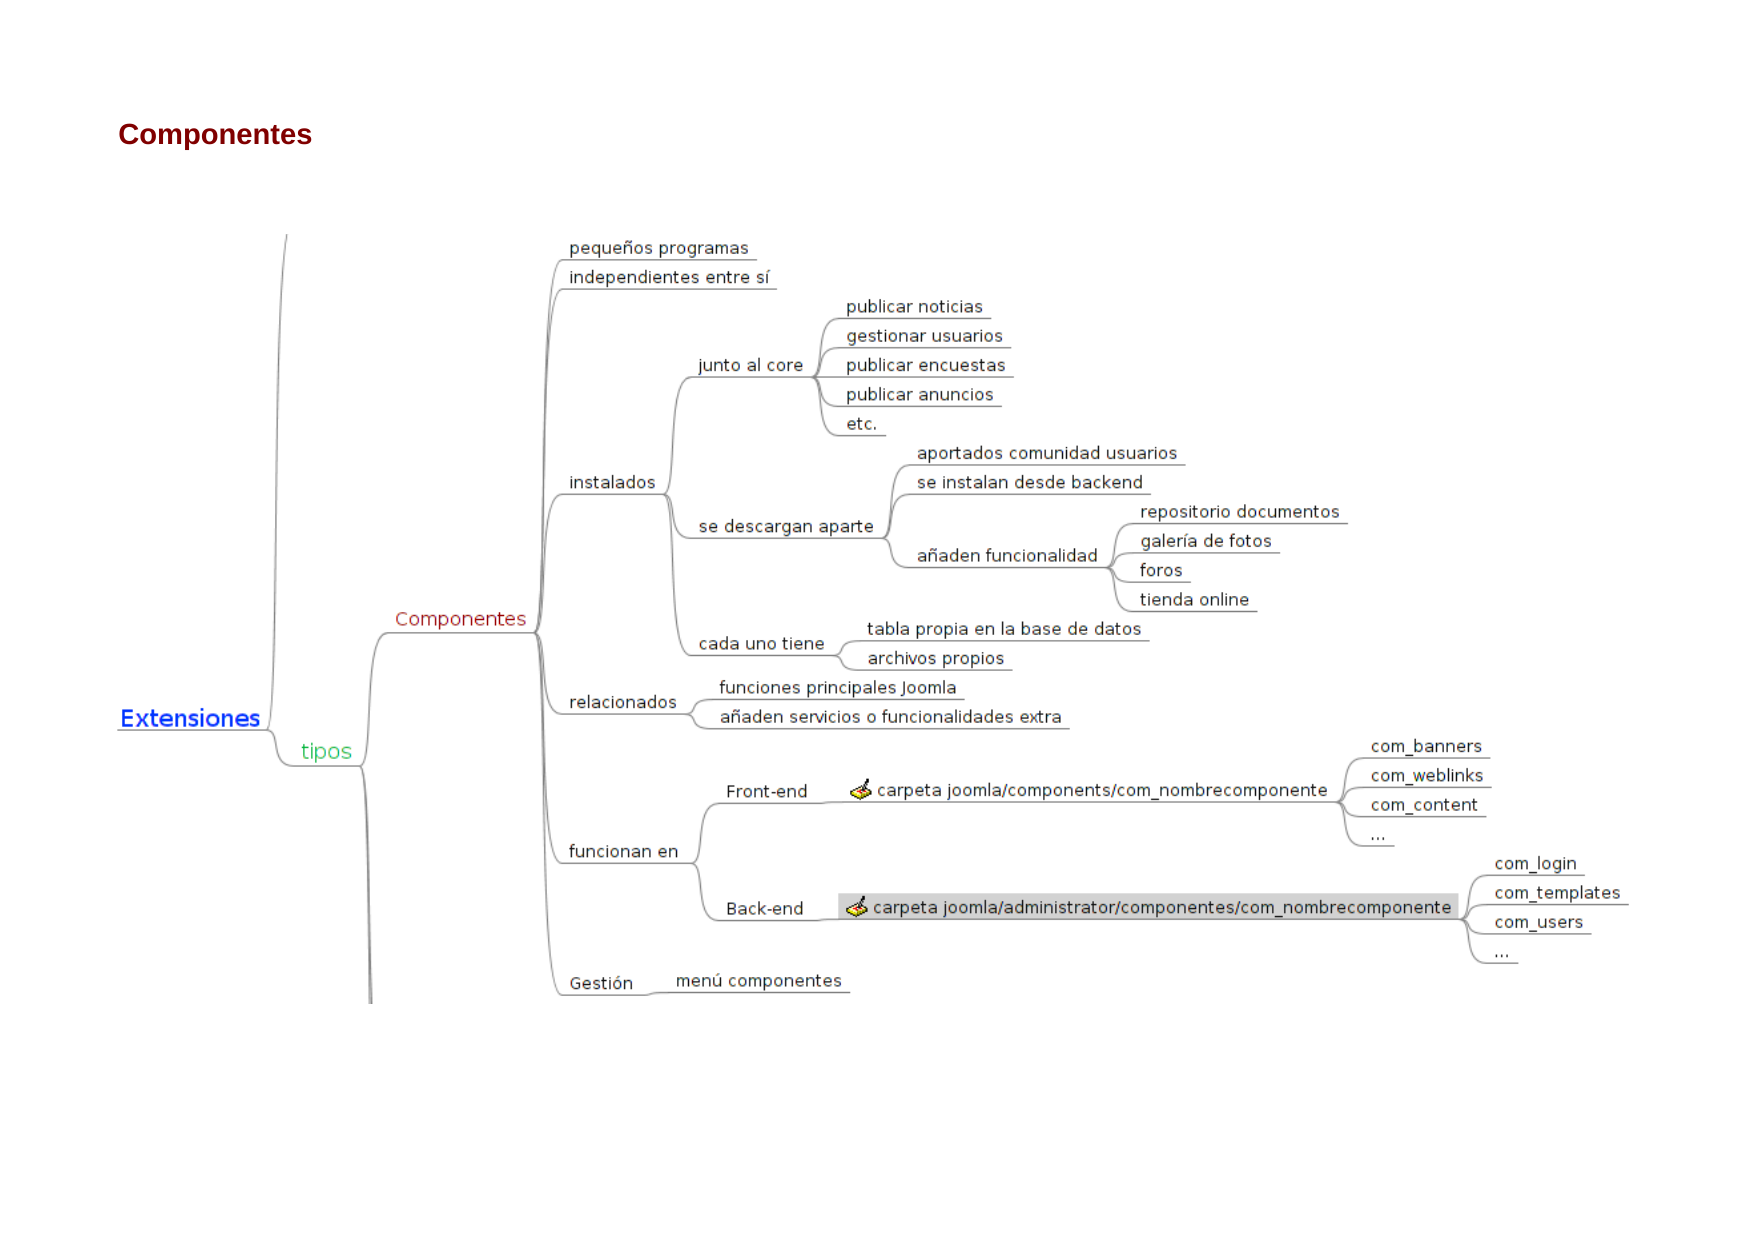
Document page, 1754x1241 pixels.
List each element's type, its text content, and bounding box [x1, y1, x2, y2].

subtitle Componentes [118, 118, 1636, 151]
picture [117, 234, 1637, 1004]
